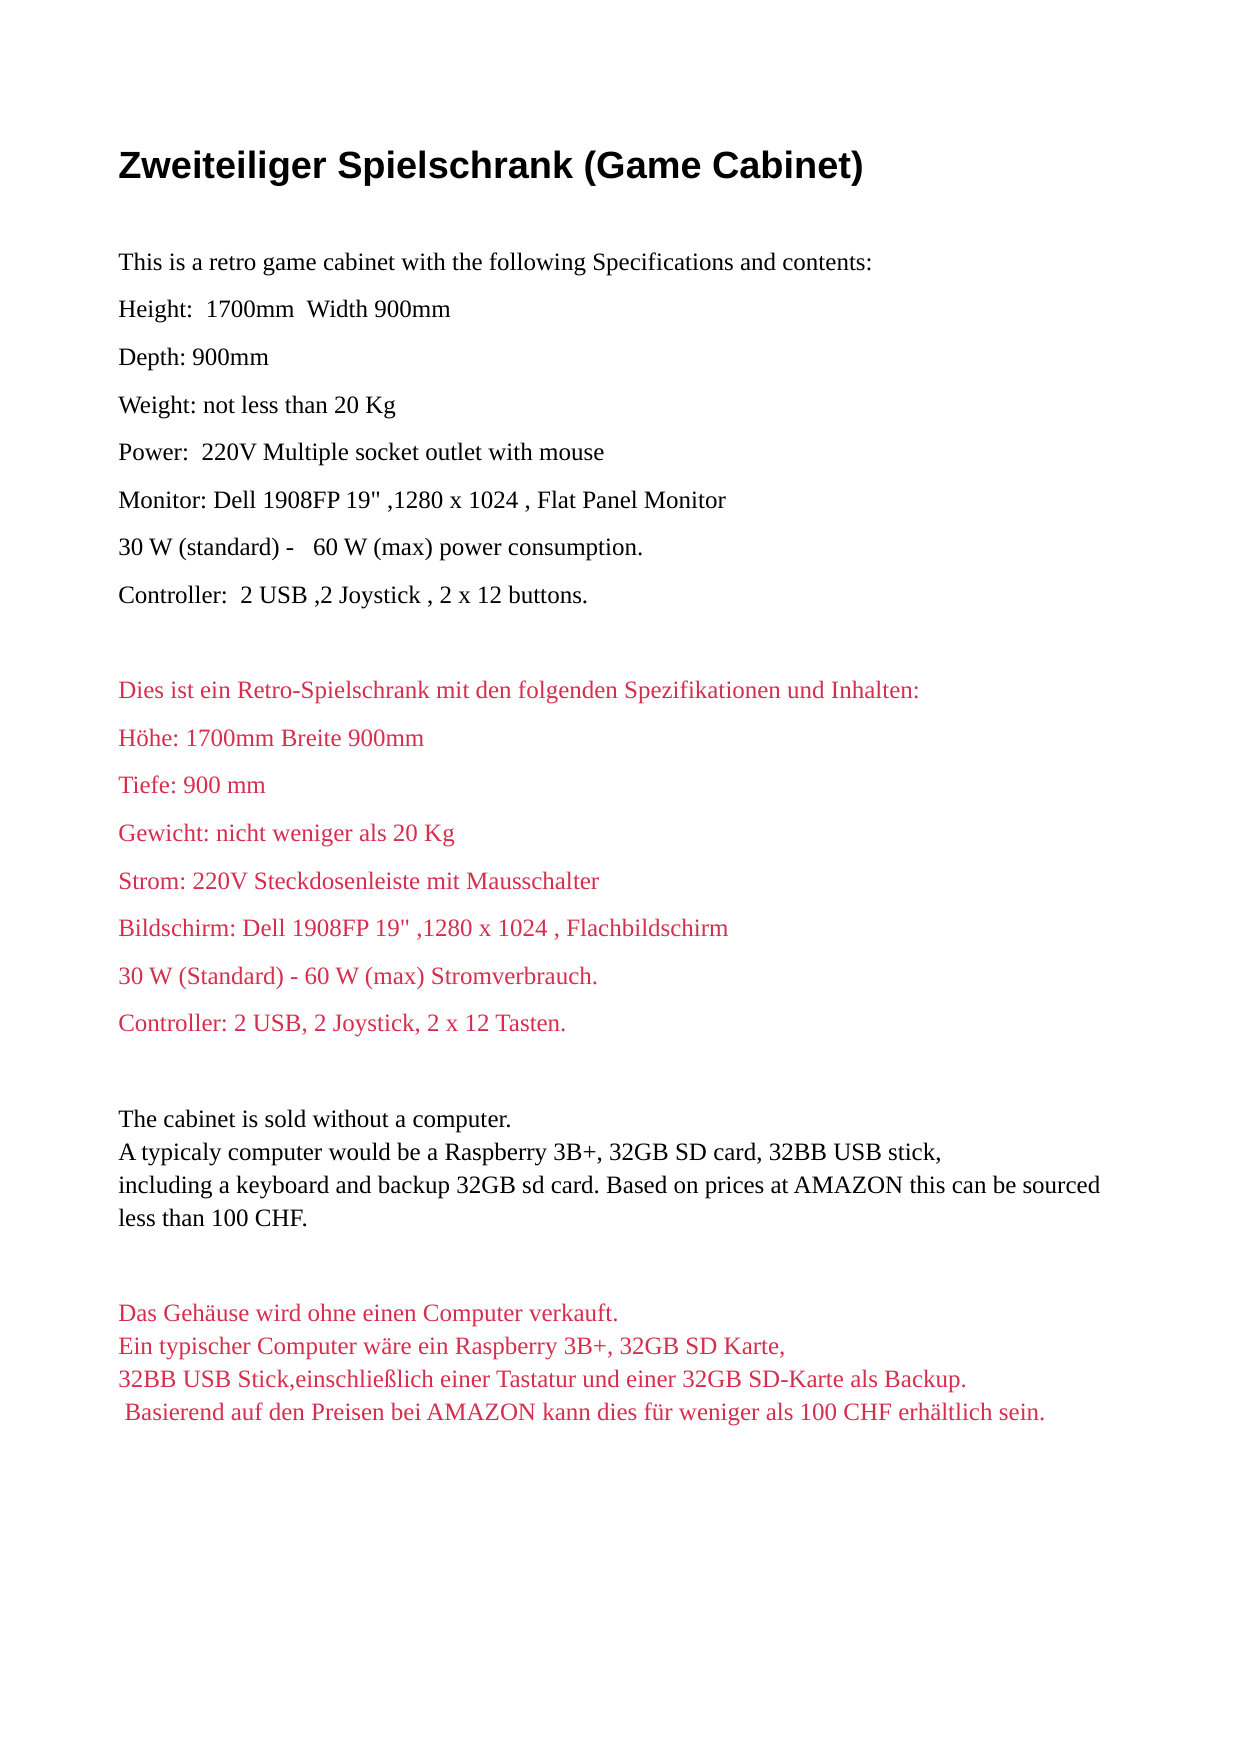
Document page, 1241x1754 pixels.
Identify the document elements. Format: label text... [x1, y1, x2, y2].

text Monitor: Dell 1908FP 19" ,1280 x 1024 , Flat Panel Monitor [118, 485, 1122, 514]
text 30 W (standard) - 60 W (max) power consumption. [118, 532, 1122, 561]
text Controller: 2 USB, 2 Joystick, 2 x 12 Tasten. [118, 1008, 1122, 1037]
text 30 W (Standard) - 60 W (max) Stromverbrauch. [118, 961, 1122, 990]
text Dies ist ein Retro-Spielschrank mit den folgenden Spezifikationen und Inhalten: [118, 675, 1122, 704]
text Höhe: 1700mm Breite 900mm [118, 723, 1122, 752]
text Strom: 220V Steckdosenleiste mit Mausschalter [118, 866, 1122, 894]
text Weight: not less than 20 Kg [118, 390, 1122, 418]
text Das Gehäuse wird ohne einen Computer verkauft. Ein typischer Computer wäre ein Raspberry 3B+, 32GB SD Karte, 32BB USB Stick,einschließlich einer Tastatur und einer 32GB SD-Karte als Backup. Basierend auf den Preisen bei AMAZON kann dies für weniger als 100 CHF erhältlich sein. [118, 1298, 1122, 1426]
subtitle Zweiteiliger Spielschrank (Game Cabinet) [118, 143, 1122, 187]
text The cabinet is sold without a computer. A typicaly computer would be a Raspberry 3B+, 32GB SD card, 32BB USB stick, including a keyboard and backup 32GB sd card. Based on prices at AMAZON this can be sourced less than 100 CHF. [118, 1104, 1122, 1232]
text Gewicht: nicht weniger als 20 Kg [118, 818, 1122, 847]
text Controller: 2 USB ,2 Joystick , 2 x 12 buttons. [118, 580, 1122, 609]
text Bildschirm: Dell 1908FP 19" ,1280 x 1024 , Flachbildschirm [118, 913, 1122, 942]
text This is a retro game cabinet with the following Specifications and contents: [118, 247, 1122, 276]
text Tiefe: 900 mm [118, 771, 1122, 799]
text Height: 1700mm Width 900mm [118, 294, 1122, 323]
text Power: 220V Multiple socket outlet with mouse [118, 437, 1122, 466]
text Depth: 900mm [118, 342, 1122, 371]
